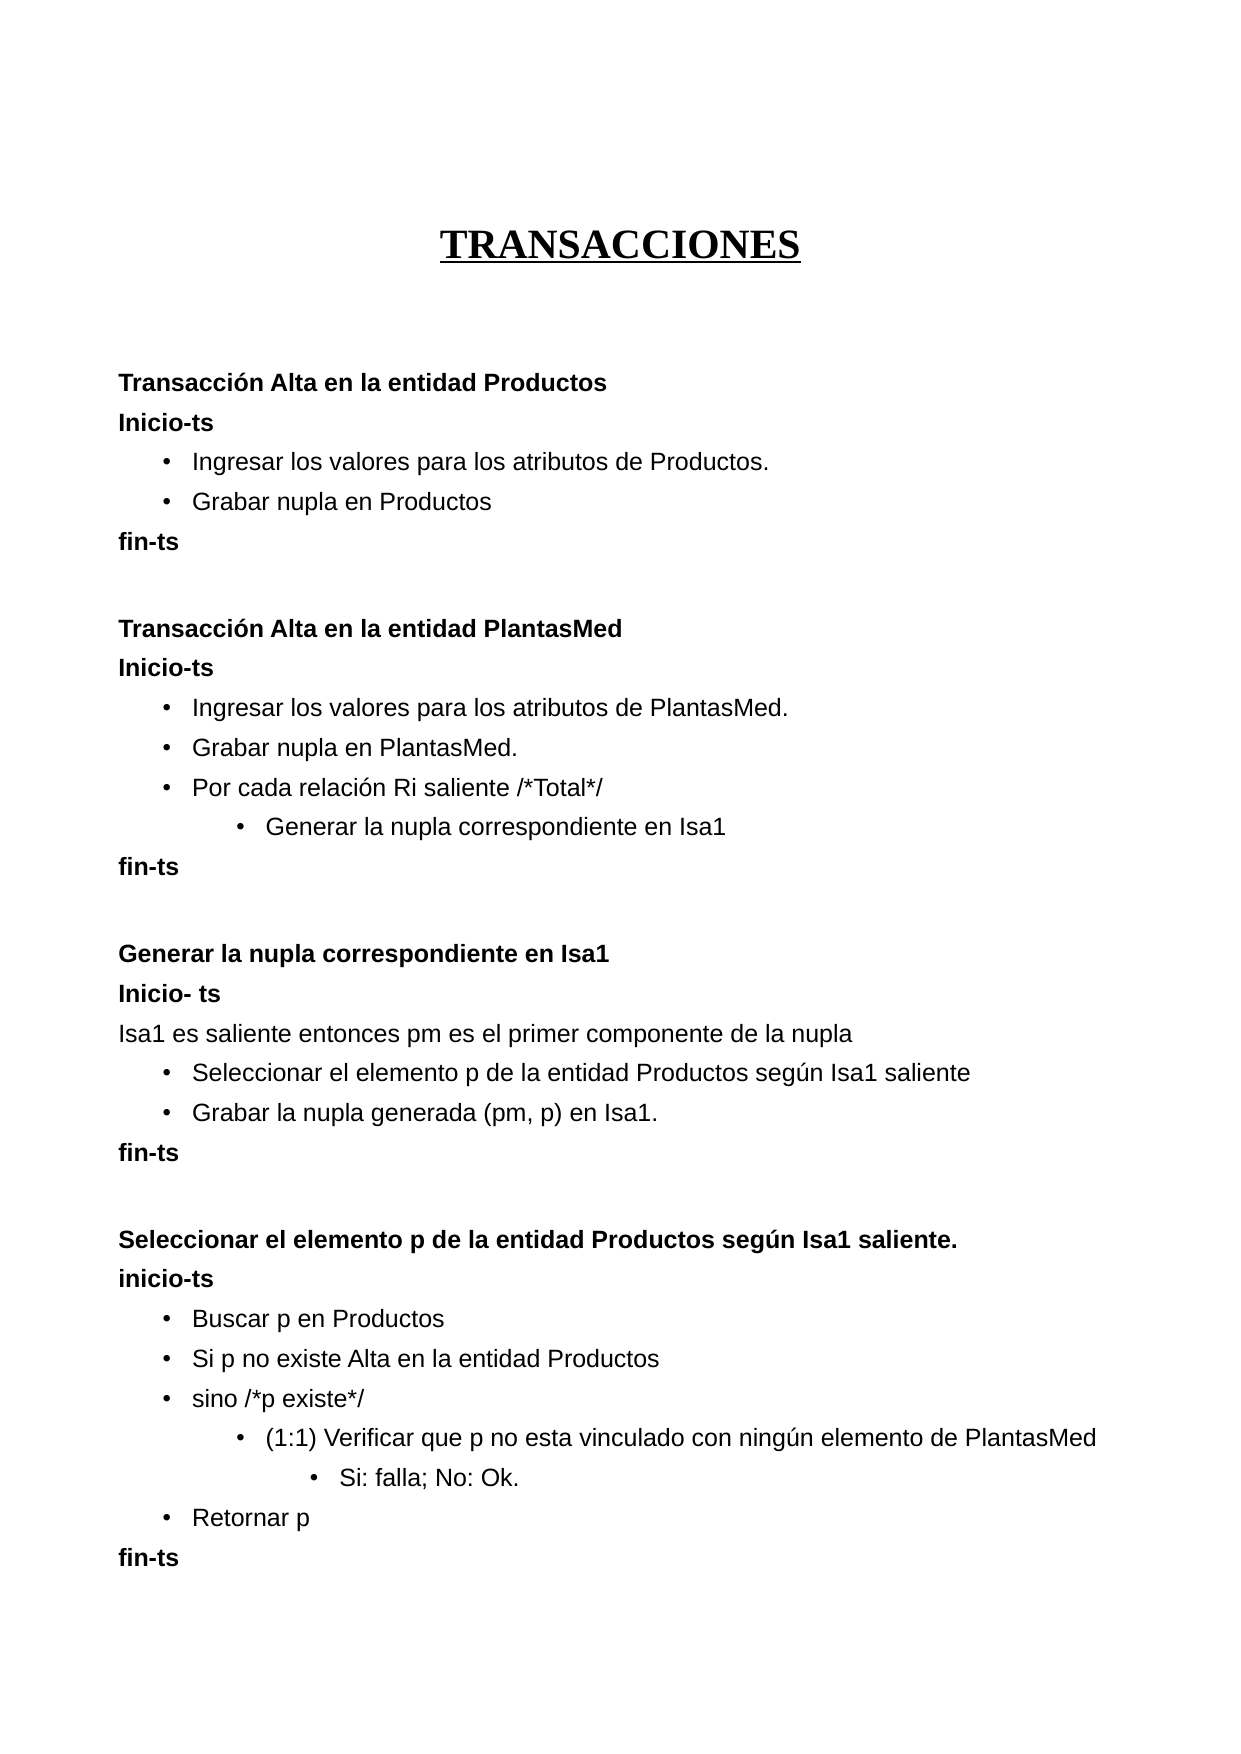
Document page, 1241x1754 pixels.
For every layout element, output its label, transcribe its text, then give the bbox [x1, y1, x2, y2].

text Inicio- ts [118, 979, 1122, 1008]
text Transacción Alta en la entidad PlantasMed [118, 614, 1122, 643]
list Ingresar los valores para los atributos de Productos. [162, 447, 1122, 476]
text fin-ts [118, 1543, 1122, 1572]
list Retornar p [162, 1503, 1122, 1532]
text Inicio-ts [118, 407, 1122, 436]
text Seleccionar el elemento p de la entidad Productos según Isa1 saliente. [118, 1225, 1122, 1254]
text fin-ts [118, 1138, 1122, 1166]
text fin-ts [118, 527, 1122, 555]
list Generar la nupla correspondiente en Isa1 [236, 812, 1122, 841]
list (1:1) Verificar que p no esta vinculado con ningún elemento de PlantasMed [236, 1423, 1122, 1452]
text Inicio-ts [118, 653, 1122, 682]
list Grabar la nupla generada (pm, p) en Isa1. [162, 1098, 1122, 1127]
list sino /*p existe*/ [162, 1384, 1122, 1412]
list Buscar p en Productos [162, 1304, 1122, 1333]
text fin-ts [118, 852, 1122, 881]
text Generar la nupla correspondiente en Isa1 [118, 939, 1122, 968]
list Seleccionar el elemento p de la entidad Productos según Isa1 saliente [162, 1058, 1122, 1087]
list Ingresar los valores para los atributos de PlantasMed. [162, 693, 1122, 722]
list Si p no existe Alta en la entidad Productos [162, 1344, 1122, 1373]
list Grabar nupla en Productos [162, 487, 1122, 516]
list Por cada relación Ri saliente /*Total*/ [162, 773, 1122, 801]
text inicio-ts [118, 1264, 1122, 1293]
text TRANSACCIONES [118, 219, 1122, 267]
text Isa1 es saliente entonces pm es el primer componente de la nupla [118, 1018, 1122, 1047]
list Grabar nupla en PlantasMed. [162, 733, 1122, 762]
text Transacción Alta en la entidad Productos [118, 368, 1122, 397]
list Si: falla; No: Ok. [309, 1463, 1122, 1492]
